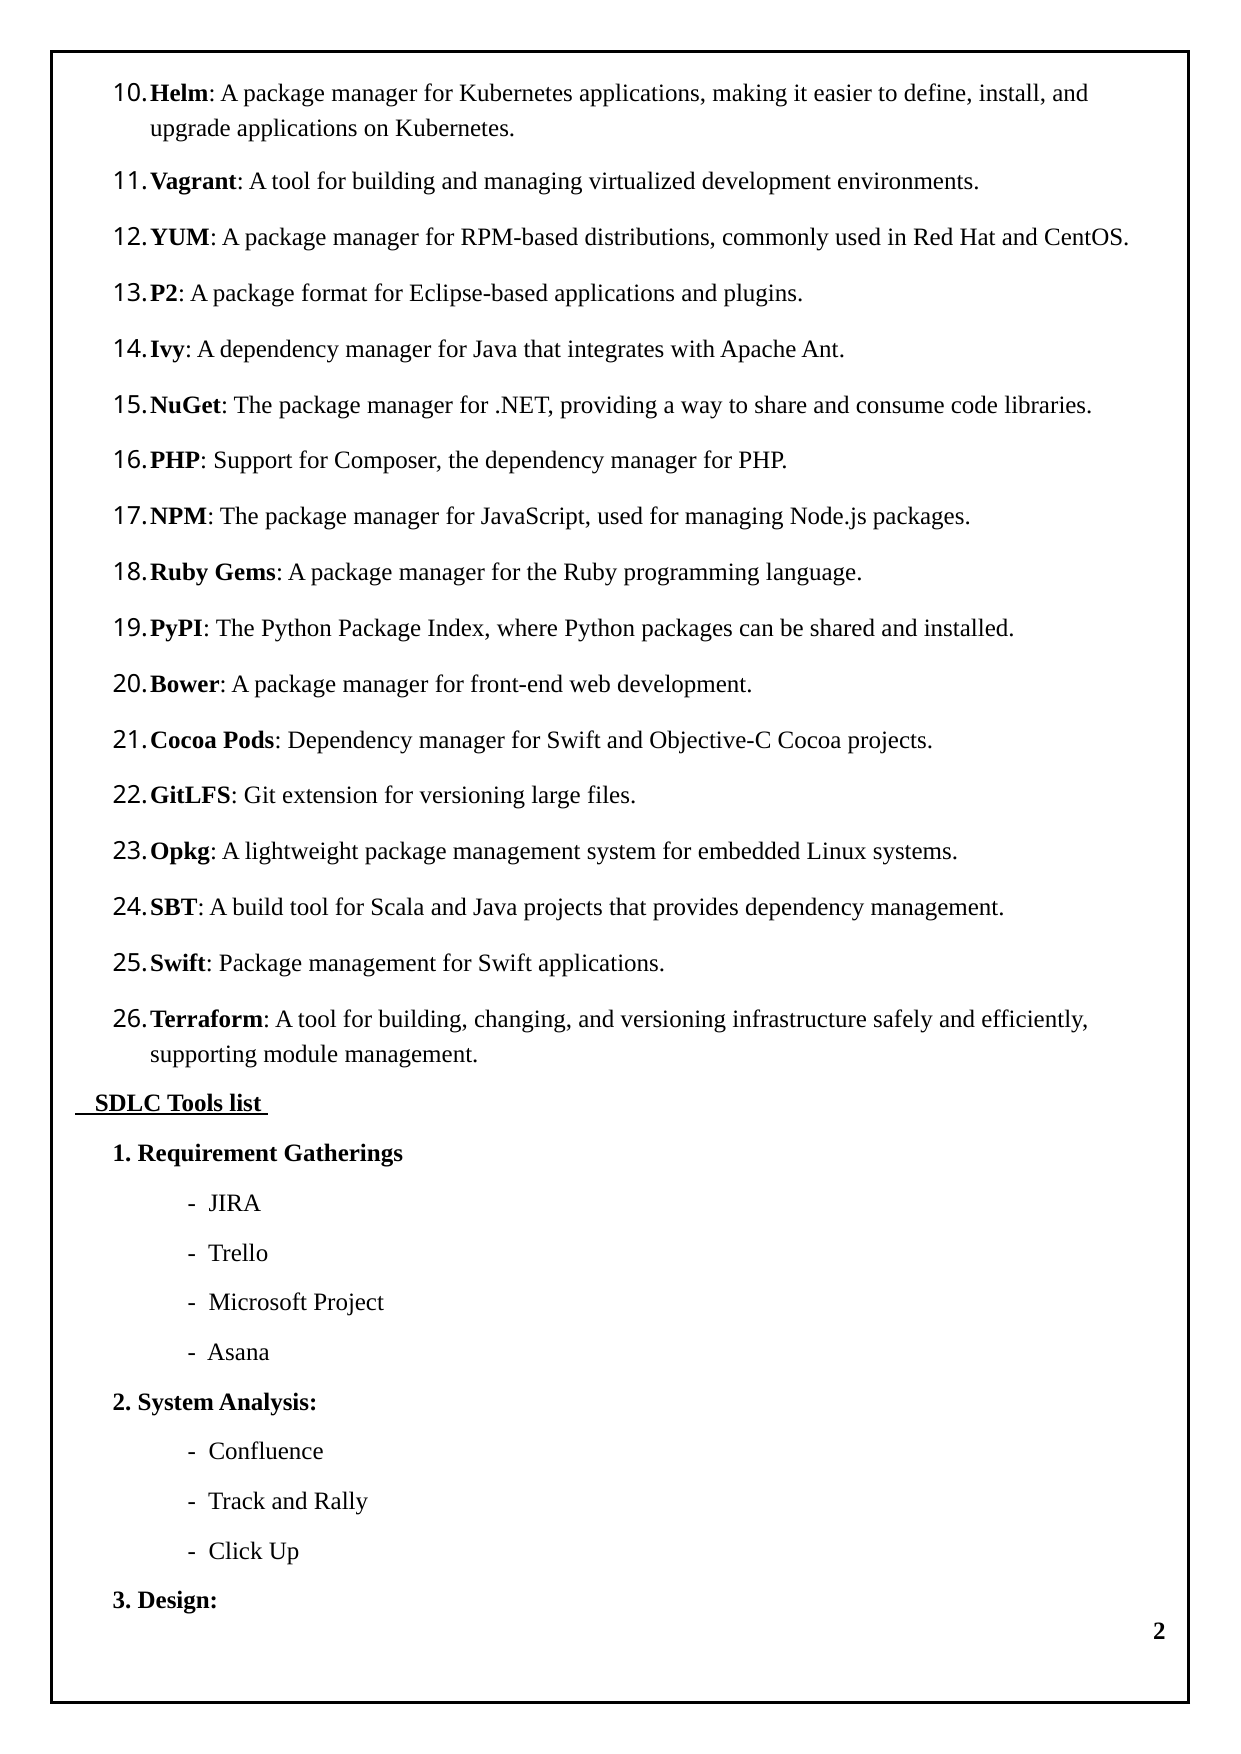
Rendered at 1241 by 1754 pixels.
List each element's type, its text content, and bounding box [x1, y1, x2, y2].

text 2. System Analysis: [112, 1387, 1165, 1415]
list Opkg: A lightweight package management system for embedded Linux systems. [112, 833, 1165, 867]
list YUM: A package manager for RPM-based distributions, commonly used in Red Hat and CentOS. [112, 219, 1165, 253]
list Terraform: A tool for building, changing, and versioning infrastructure safely and efficiently, supporting module management. [112, 1001, 1165, 1068]
text - Track and Rally [112, 1486, 1165, 1515]
text - Click Up [112, 1536, 1165, 1564]
list P2: A package format for Eclipse-based applications and plugins. [112, 275, 1165, 309]
text - Confluence [112, 1436, 1165, 1465]
list NPM: The package manager for JavaScript, used for managing Node.js packages. [112, 498, 1165, 532]
list Cocoa Pods: Dependency manager for Swift and Objective-C Cocoa projects. [112, 721, 1165, 755]
list PyPI: The Python Package Index, where Python packages can be shared and installed. [112, 610, 1165, 644]
text - Microsoft Project [112, 1287, 1165, 1316]
list Bower: A package manager for front-end web development. [112, 666, 1165, 699]
list GitLFS: Git extension for versioning large files. [112, 777, 1165, 811]
list Ruby Gems: A package manager for the Ruby programming language. [112, 554, 1165, 588]
text - Trello [112, 1238, 1165, 1266]
list Vagrant: A tool for building and managing virtualized development environments. [112, 163, 1165, 197]
list Swift: Package management for Swift applications. [112, 945, 1165, 979]
list NuGet: The package manager for .NET, providing a way to share and consume code libraries. [112, 386, 1165, 420]
list Helm: A package manager for Kubernetes applications, making it easier to define, install, and upgrade applications on Kubernetes. [112, 75, 1165, 142]
text - Asana [112, 1337, 1165, 1366]
list PHP: Support for Composer, the dependency manager for PHP. [112, 442, 1165, 476]
list SBT: A build tool for Scala and Java projects that provides dependency management. [112, 889, 1165, 923]
text SDLC Tools list [75, 1088, 1165, 1117]
text 1. Requirement Gatherings [112, 1138, 1165, 1167]
text - JIRA [112, 1188, 1165, 1217]
text 3. Design: [112, 1585, 1165, 1614]
list Ivy: A dependency manager for Java that integrates with Apache Ant. [112, 331, 1165, 364]
